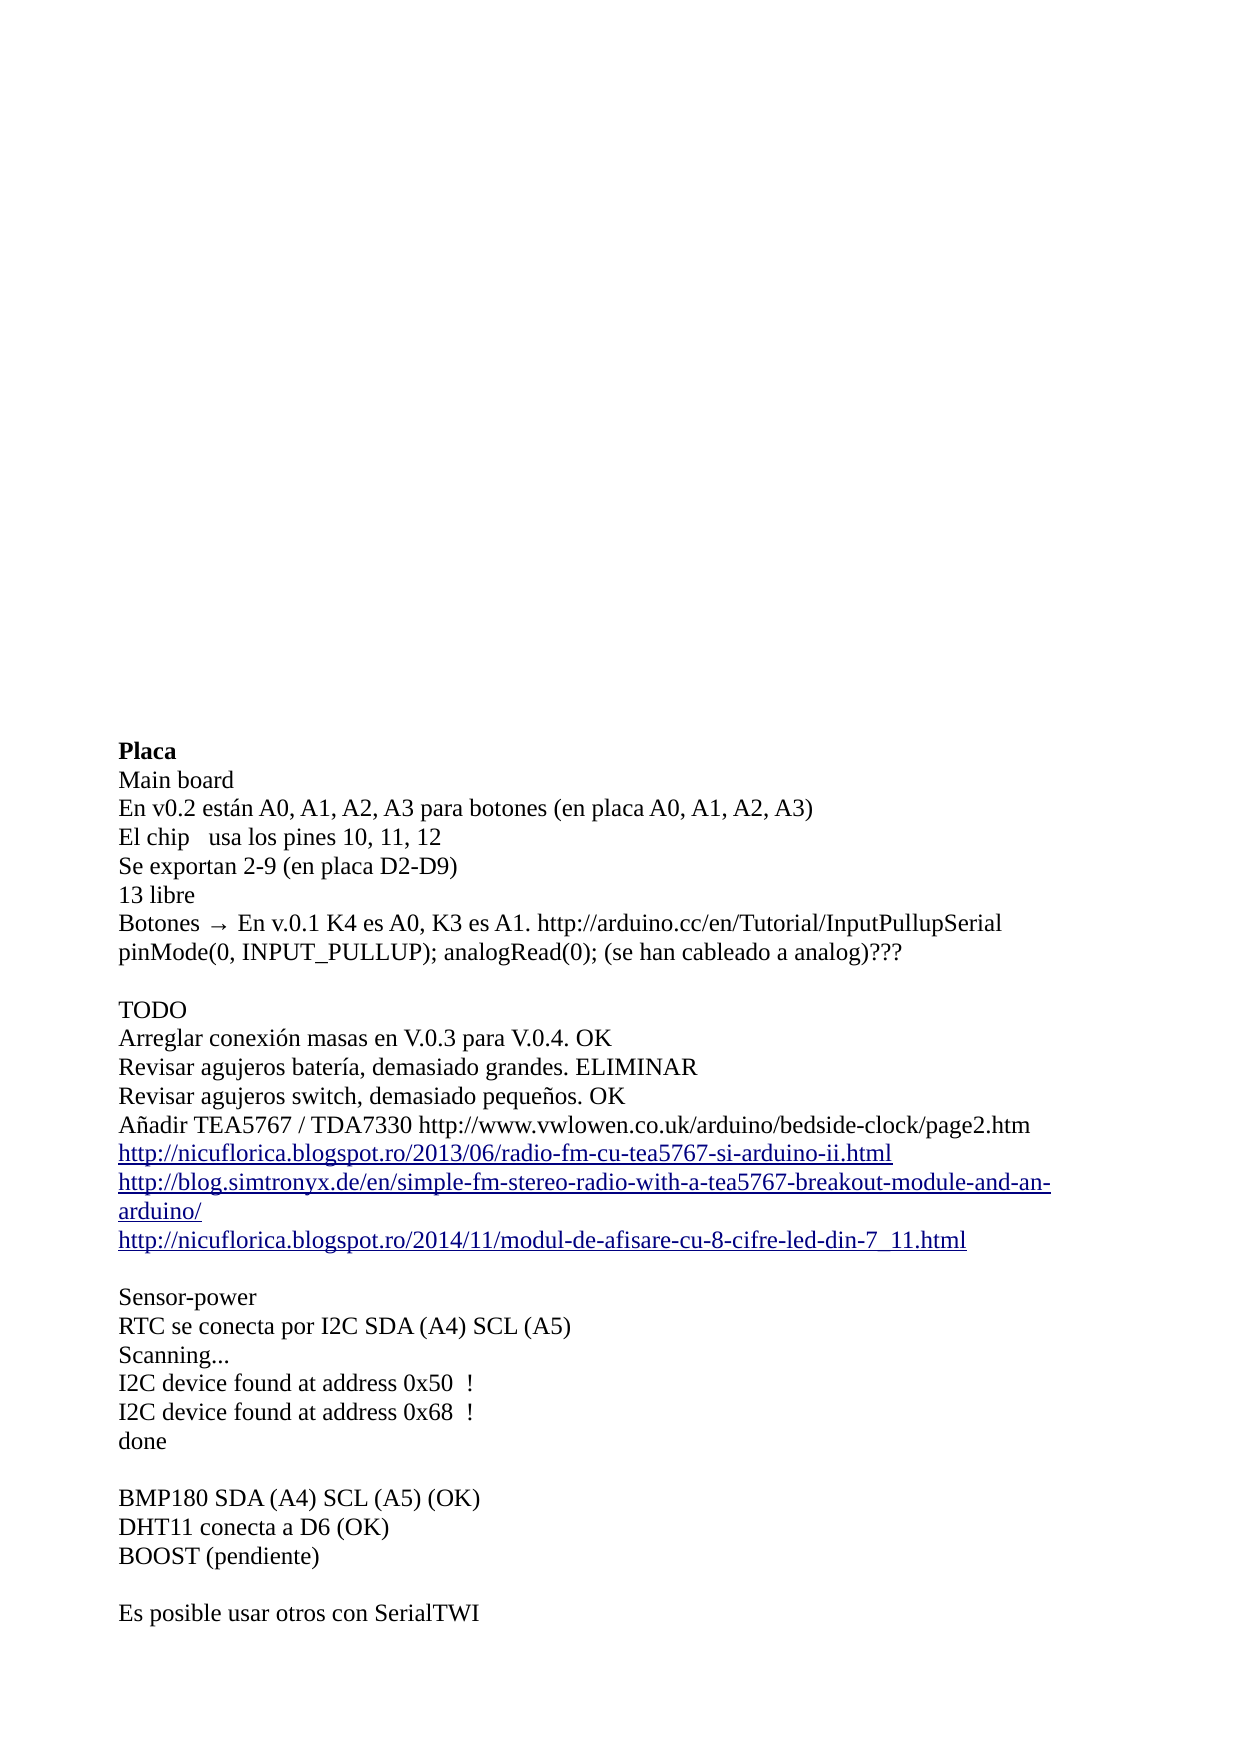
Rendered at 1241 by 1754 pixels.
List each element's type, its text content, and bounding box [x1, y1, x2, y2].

text done [118, 1426, 1122, 1455]
text RTC se conecta por I2C SDA (A4) SCL (A5) [118, 1311, 1122, 1340]
text DHT11 conecta a D6 (OK) [118, 1512, 1122, 1541]
text BOOST (pendiente) [118, 1541, 1122, 1570]
text I2C device found at address 0x68 ! [118, 1397, 1122, 1426]
text Sensor-power [118, 1282, 1122, 1311]
text TODO [118, 995, 1122, 1023]
text Placa [118, 736, 1122, 765]
text http://nicuflorica.blogspot.ro/2013/06/radio-fm-cu-tea5767-si-arduino-ii.html [118, 1138, 1122, 1167]
text Main board [118, 765, 1122, 793]
text Revisar agujeros switch, demasiado pequeños. OK [118, 1081, 1122, 1110]
text http://blog.simtronyx.de/en/simple-fm-stereo-radio-with-a-tea5767-breakout-module-and-an-arduino/ [118, 1167, 1122, 1225]
text El chip usa los pines 10, 11, 12 [118, 822, 1122, 851]
text Scanning... [118, 1340, 1122, 1368]
text Revisar agujeros batería, demasiado grandes. ELIMINAR [118, 1052, 1122, 1081]
text Arreglar conexión masas en V.0.3 para V.0.4. OK [118, 1023, 1122, 1052]
text En v0.2 están A0, A1, A2, A3 para botones (en placa A0, A1, A2, A3) [118, 793, 1122, 822]
text pinMode(0, INPUT_PULLUP); analogRead(0); (se han cableado a analog)??? [118, 937, 1122, 966]
text Es posible usar otros con SerialTWI [118, 1598, 1122, 1627]
text http://nicuflorica.blogspot.ro/2014/11/modul-de-afisare-cu-8-cifre-led-din-7_11.html [118, 1225, 1122, 1253]
text 13 libre [118, 880, 1122, 908]
text I2C device found at address 0x50 ! [118, 1368, 1122, 1397]
text Se exportan 2-9 (en placa D2-D9) [118, 851, 1122, 880]
text Botones → En v.0.1 K4 es A0, K3 es A1. http://arduino.cc/en/Tutorial/InputPullupSerial [118, 908, 1122, 937]
text BMP180 SDA (A4) SCL (A5) (OK) [118, 1483, 1122, 1512]
text Añadir TEA5767 / TDA7330 http://www.vwlowen.co.uk/arduino/bedside-clock/page2.htm [118, 1110, 1122, 1138]
